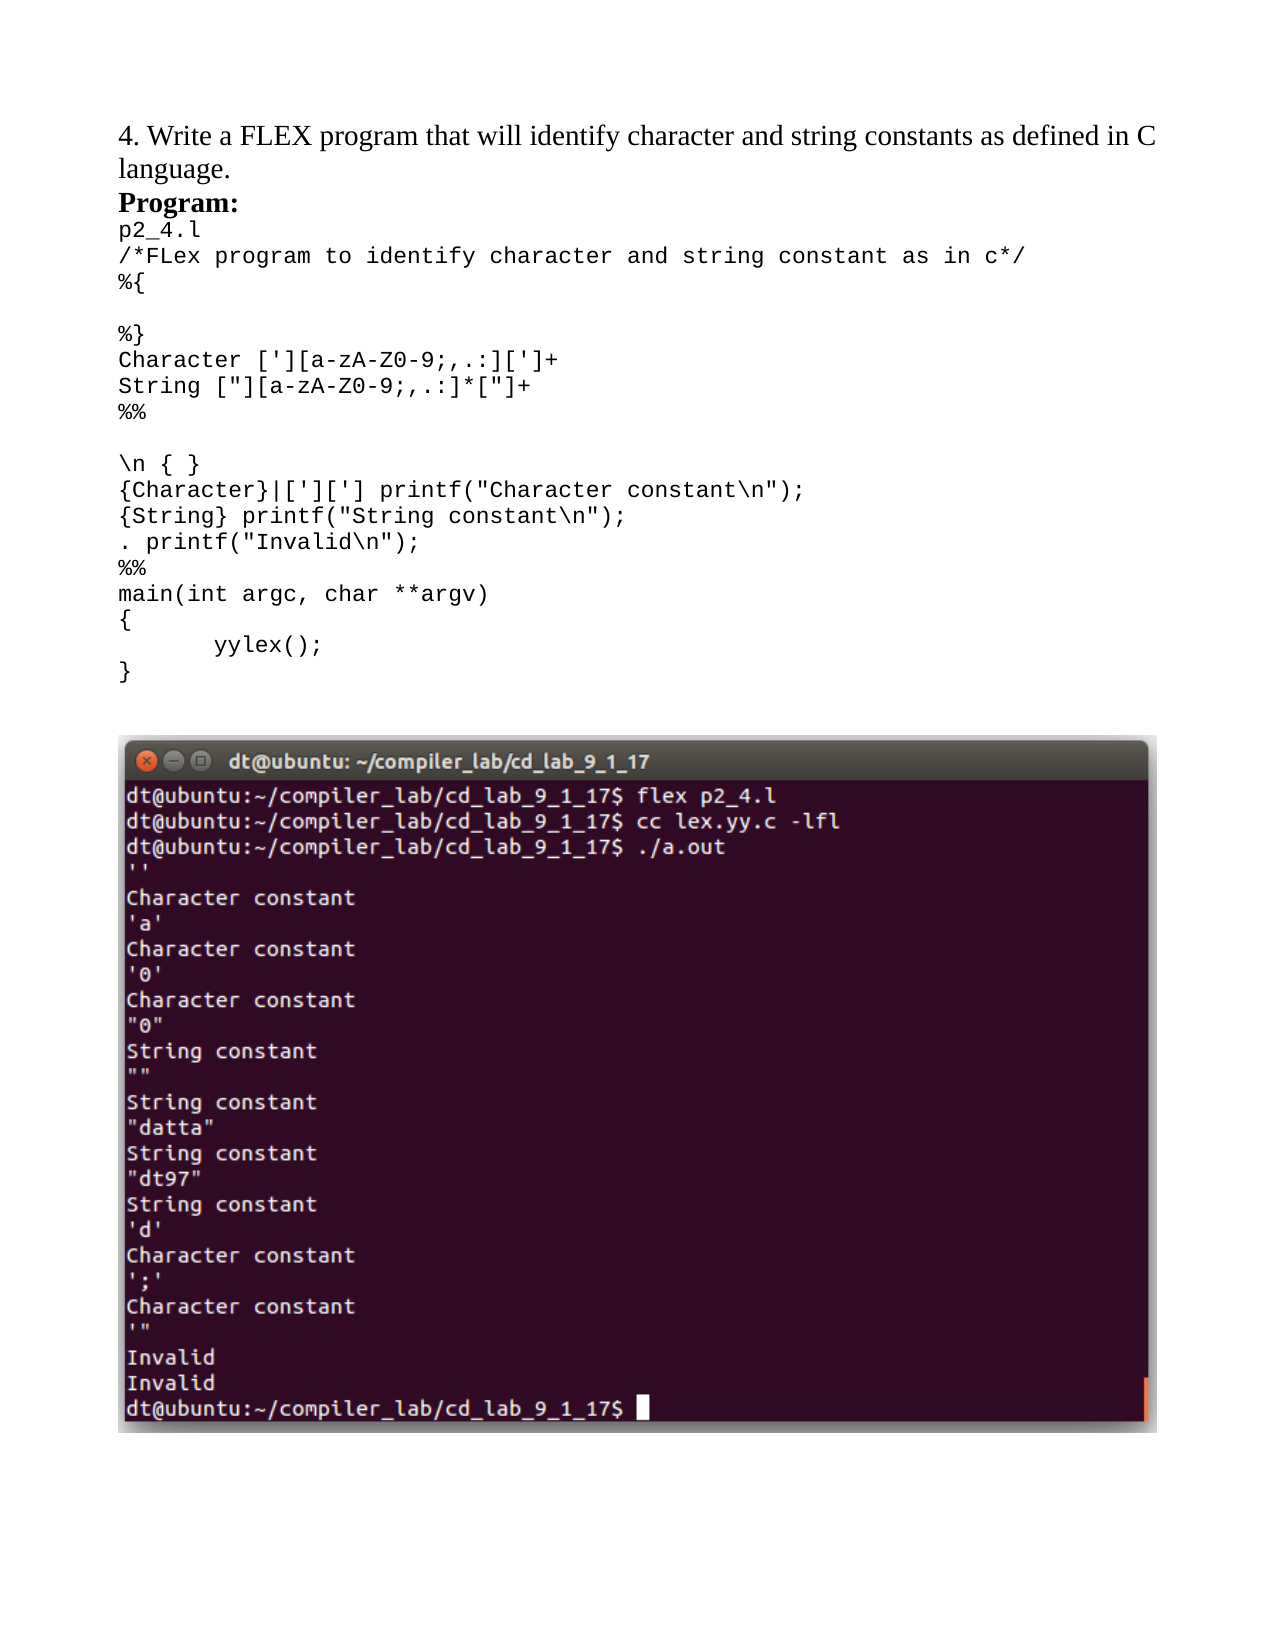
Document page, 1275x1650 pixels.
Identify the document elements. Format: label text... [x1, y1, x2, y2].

text p2_4.l [118, 219, 1157, 245]
text . printf("Invalid\n"); [118, 530, 1157, 556]
text } [118, 660, 1157, 686]
text {String} printf("String constant\n"); [118, 504, 1157, 530]
text String ["][a-zA-Z0-9;,.:]*["]+ [118, 374, 1157, 400]
text %{ [118, 271, 1157, 297]
text {Character}|[']['] printf("Character constant\n"); [118, 478, 1157, 504]
text \n { } [118, 452, 1157, 478]
text /*FLex program to identify character and string constant as in c*/ [118, 245, 1157, 271]
text { [118, 608, 1157, 634]
text %% [118, 556, 1157, 582]
picture [118, 735, 1157, 1433]
text Program: [118, 185, 1157, 219]
text 4. Write a FLEX program that will identify character and string constants as defined in C language. [118, 118, 1157, 185]
text yylex(); [118, 634, 1157, 660]
text main(int argc, char **argv) [118, 582, 1157, 608]
text Character ['][a-zA-Z0-9;,.:][']+ [118, 348, 1157, 374]
text %} [118, 322, 1157, 348]
text %% [118, 400, 1157, 426]
